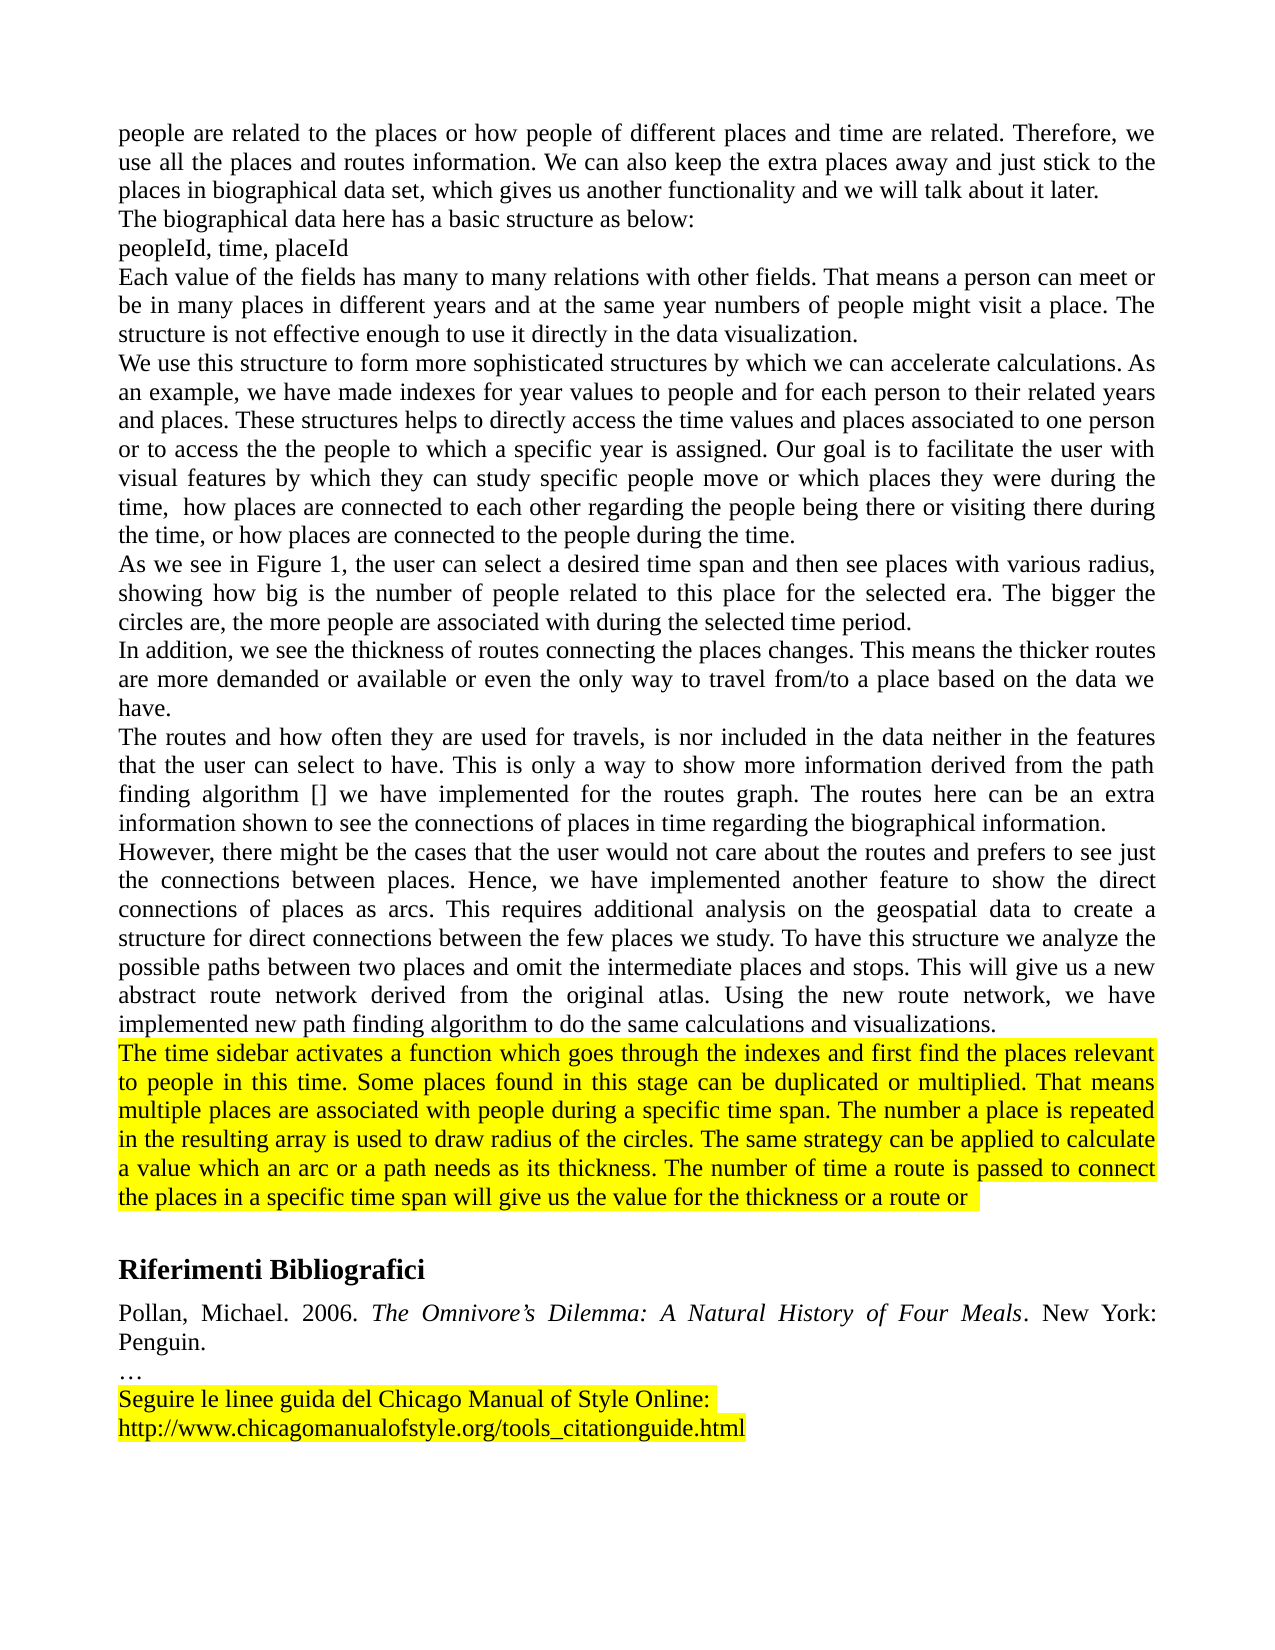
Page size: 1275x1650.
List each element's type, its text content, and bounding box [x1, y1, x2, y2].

subtitle Riferimenti Bibliografici [118, 1252, 1157, 1286]
text Seguire le linee guida del Chicago Manual of Style Online: [118, 1384, 1157, 1413]
text … [118, 1356, 1157, 1384]
text Each value of the fields has many to many relations with other fields. That means a person can meet or be in many places in different years and at the same year numbers of people might visit a place. The structure is not effective enough to use it directly in the data visualization. [118, 262, 1157, 348]
text Pollan, Michael. 2006. The Omnivore’s Dilemma: A Natural History of Four Meals. New York: Penguin. [118, 1298, 1157, 1356]
text The routes and how often they are used for travels, is nor included in the data neither in the features that the user can select to have. This is only a way to show more information derived from the path finding algorithm [] we have implemented for the routes graph. The routes here can be an extra information shown to see the connections of places in time regarding the biographical information. [118, 722, 1157, 837]
text In addition, we see the thickness of routes connecting the places changes. This means the thicker routes are more demanded or available or even the only way to travel from/to a place based on the data we have. [118, 636, 1157, 722]
text http://www.chicagomanualofstyle.org/tools_citationguide.html [118, 1413, 1157, 1442]
text We use this structure to form more sophisticated structures by which we can accelerate calculations. As an example, we have made indexes for year values to people and for each person to their related years and places. These structures helps to directly access the time values and places associated to one person or to access the the people to which a specific year is assigned. Our goal is to facilitate the user with visual features by which they can study specific people move or which places they were during the time, how places are connected to each other regarding the people being there or visiting there during the time, or how places are connected to the people during the time. [118, 348, 1157, 549]
text The biographical data here has a basic structure as below: [118, 204, 1157, 233]
text As we see in Figure 1, the user can select a desired time span and then see places with various radius, showing how big is the number of people related to this place for the selected era. The bigger the circles are, the more people are associated with during the selected time period. [118, 549, 1157, 636]
text However, there might be the cases that the user would not care about the routes and prefers to see just the connections between places. Hence, we have implemented another feature to show the direct connections of places as arcs. This requires additional analysis on the geospatial data to create a structure for direct connections between the few places we study. To have this structure we analyze the possible paths between two places and omit the intermediate places and stops. This will give us a new abstract route network derived from the original atlas. Using the new route network, we have implemented new path finding algorithm to do the same calculations and visualizations. [118, 837, 1157, 1038]
text The time sidebar activates a function which goes through the indexes and first find the places relevant to people in this time. Some places found in this stage can be duplicated or multiplied. That means multiple places are associated with people during a specific time span. The number a place is repeated in the resulting array is used to draw radius of the circles. The same strategy can be applied to calculate a value which an arc or a path needs as its thickness. The number of time a route is passed to connect the places in a specific time span will give us the value for the thickness or a route or [118, 1038, 1157, 1211]
text people are related to the places or how people of different places and time are related. Therefore, we use all the places and routes information. We can also keep the extra places away and just stick to the places in biographical data set, which gives us another functionality and we will talk about it later. [118, 118, 1157, 204]
text peopleId, time, placeId [118, 233, 1157, 262]
